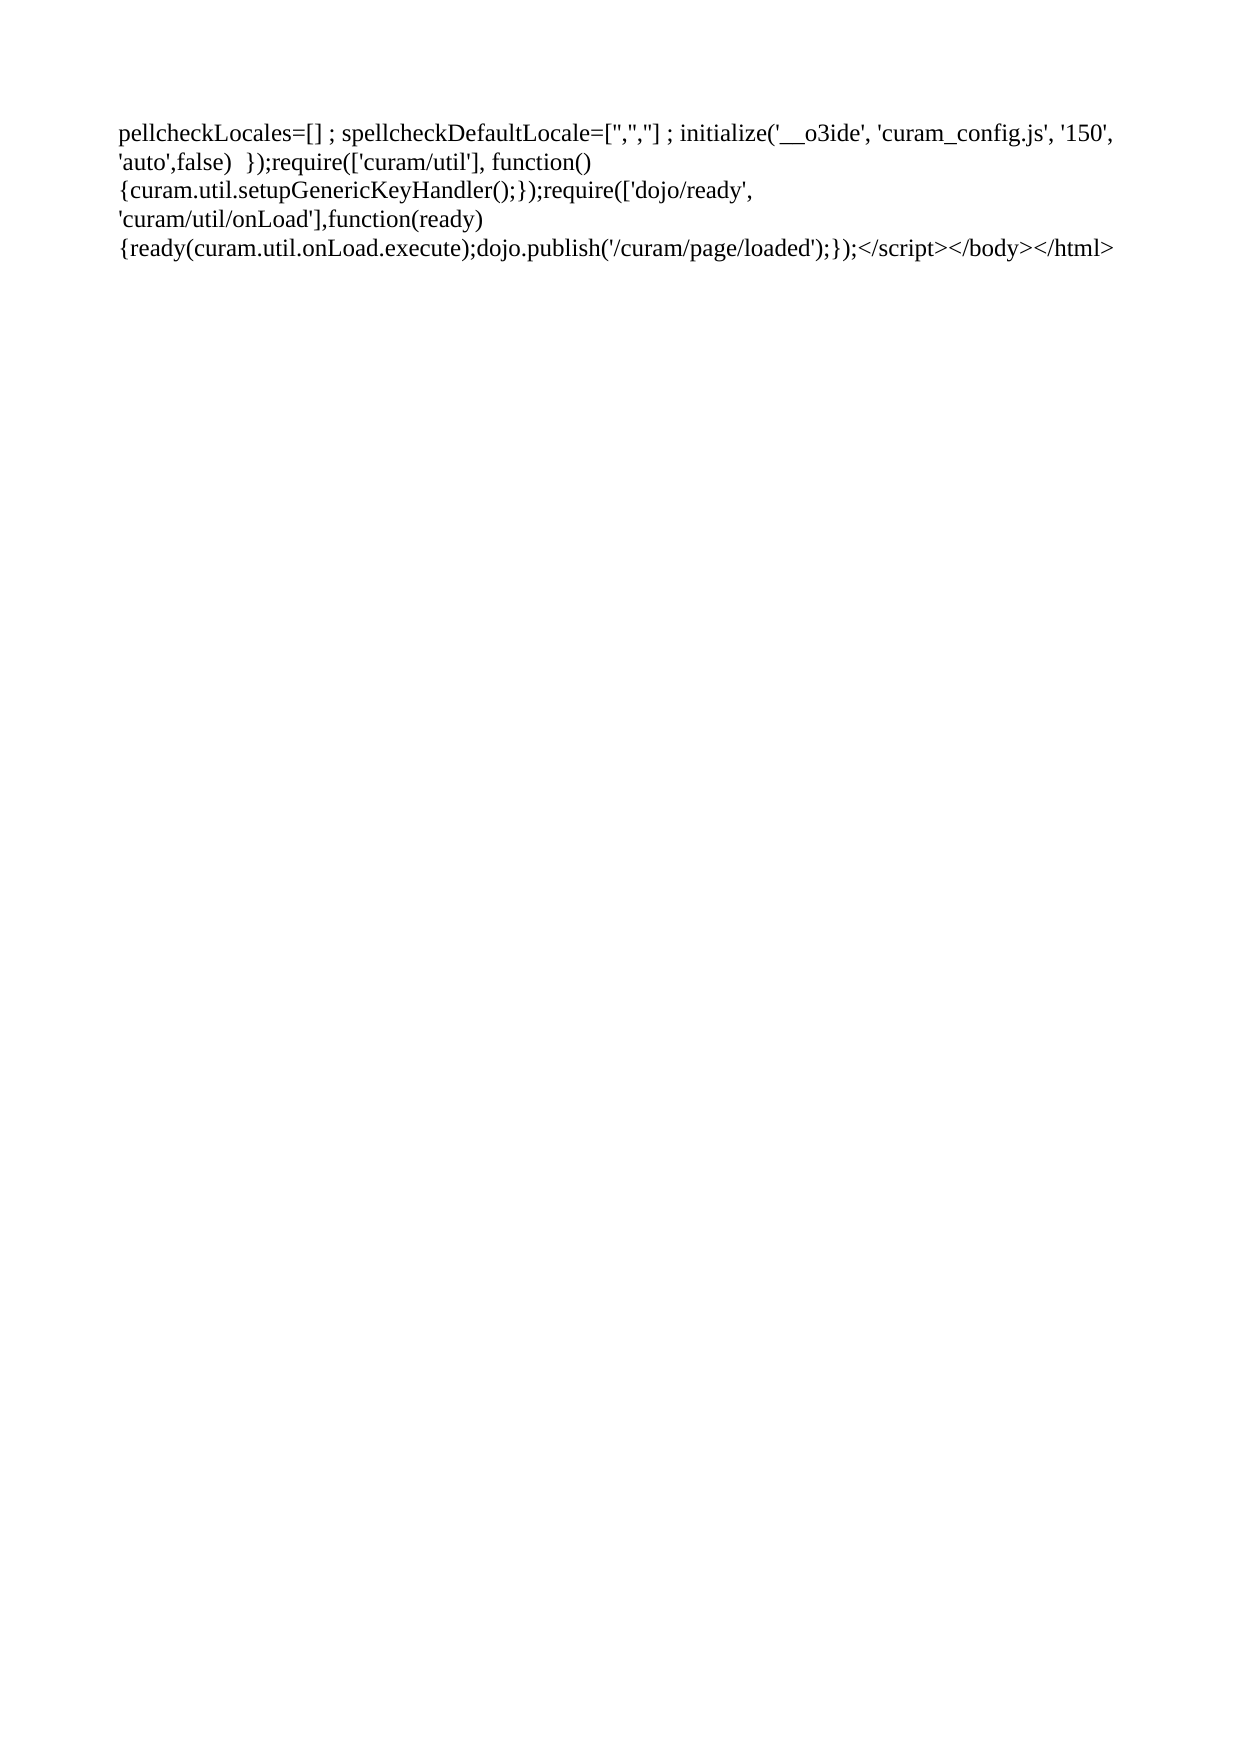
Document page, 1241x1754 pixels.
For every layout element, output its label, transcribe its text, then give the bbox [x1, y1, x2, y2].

text pellcheckLocales=[] ; spellcheckDefaultLocale=['','',''] ; initialize('__o3ide', 'curam_config.js', '150', 'auto',false) });require(['curam/util'], function() {curam.util.setupGenericKeyHandler();});require(['dojo/ready', 'curam/util/onLoad'],function(ready) {ready(curam.util.onLoad.execute);dojo.publish('/curam/page/loaded');});</script></body></html> [118, 118, 1122, 262]
